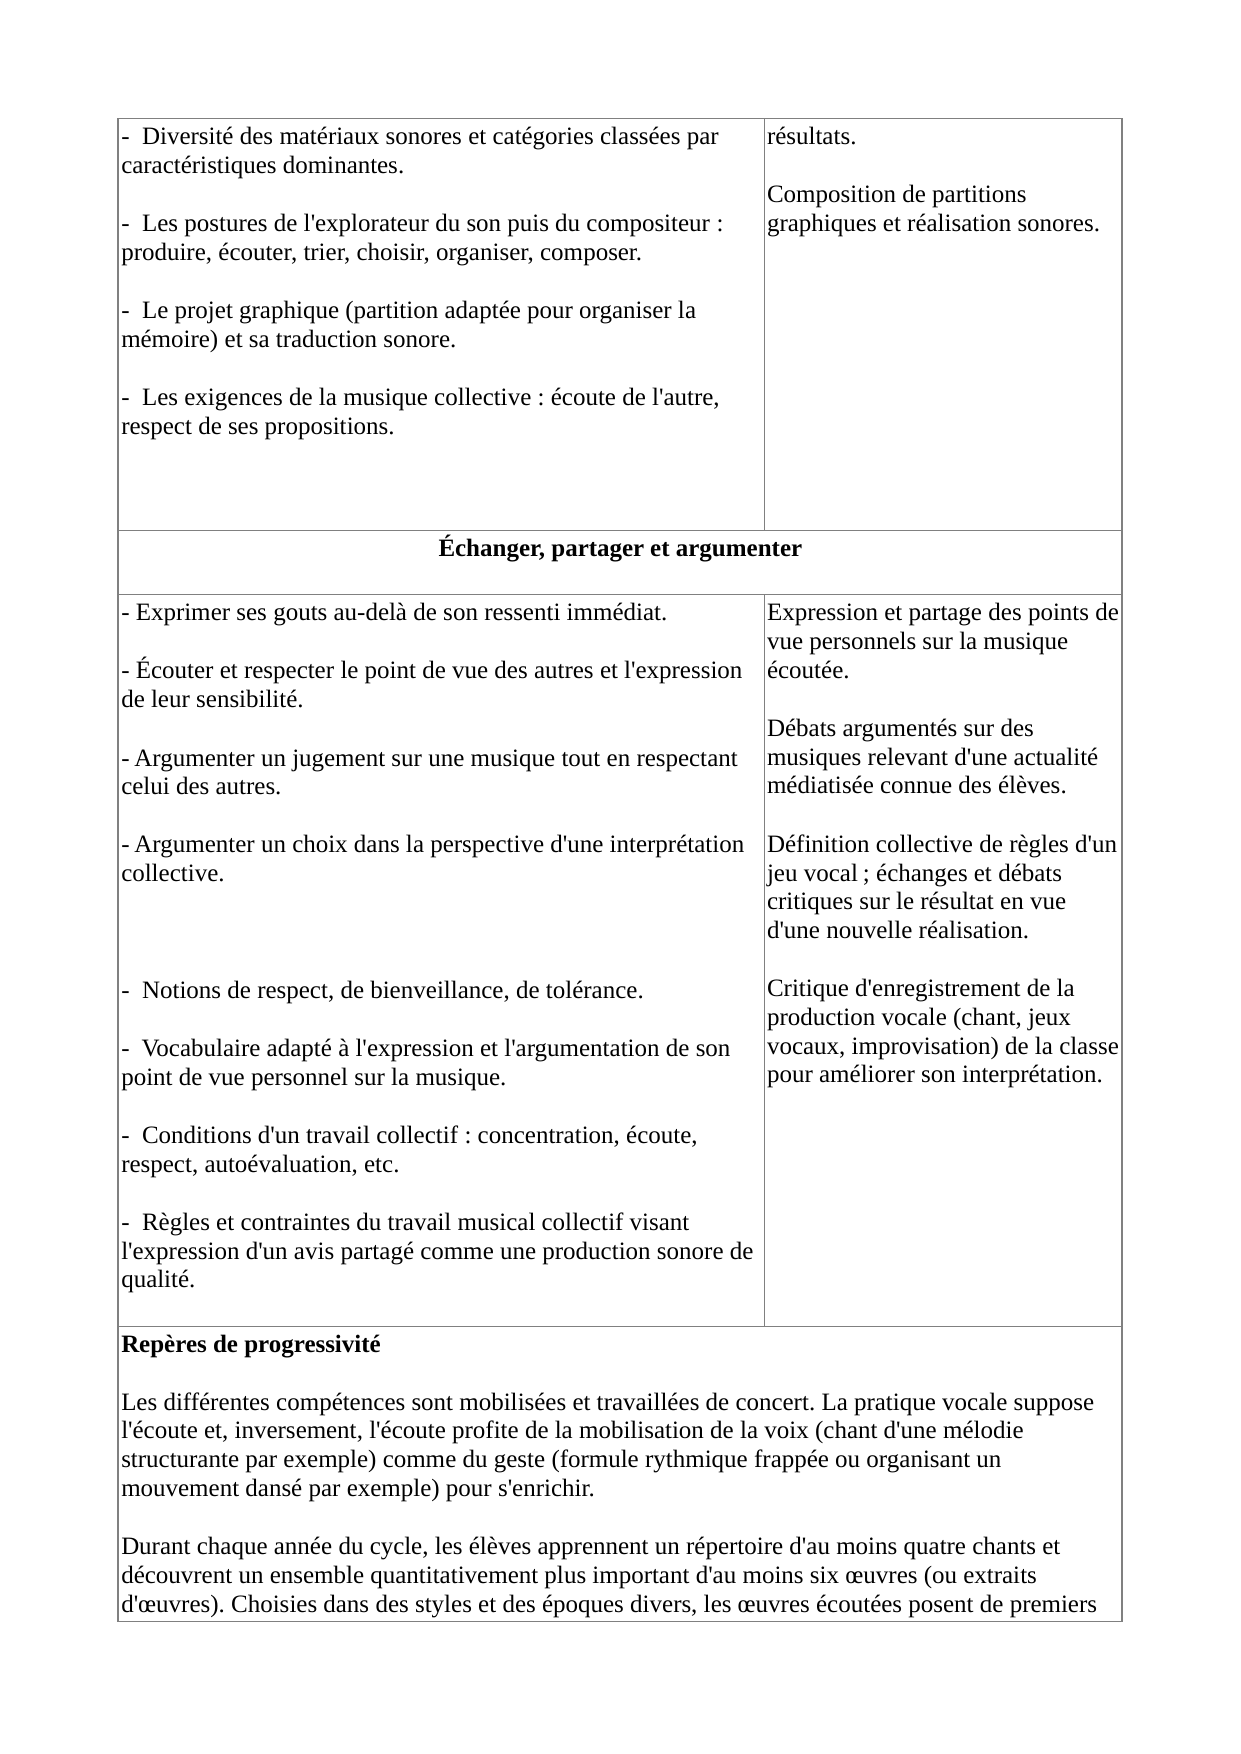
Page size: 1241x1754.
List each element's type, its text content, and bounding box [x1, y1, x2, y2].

table_cell résultats. Composition de partitions graphiques et réalisation sonores. [765, 119, 1121, 530]
table_cell - Diversité des matériaux sonores et catégories classées par caractéristiques dominantes. - Les postures de l'explorateur du son puis du compositeur : produire, écouter, trier, choisir, organiser, composer. - Le projet graphique (partition adaptée pour organiser la mémoire) et sa traduction sonore. - Les exigences de la musique collective : écoute de l'autre, respect de ses propositions. [119, 119, 764, 530]
table_cell Échanger, partager et argumenter [119, 531, 1121, 594]
table_cell - Exprimer ses gouts au-delà de son ressenti immédiat. - Écouter et respecter le point de vue des autres et l'expression de leur sensibilité. - Argumenter un jugement sur une musique tout en respectant celui des autres. - Argumenter un choix dans la perspective d'une interprétation collective. - Notions de respect, de bienveillance, de tolérance. - Vocabulaire adapté à l'expression et l'argumentation de son point de vue personnel sur la musique. - Conditions d'un travail collectif : concentration, écoute, respect, autoévaluation, etc. - Règles et contraintes du travail musical collectif visant l'expression d'un avis partagé comme une production sonore de qualité. [119, 595, 764, 1326]
table_cell Expression et partage des points de vue personnels sur la musique écoutée. Débats argumentés sur des musiques relevant d'une actualité médiatisée connue des élèves. Définition collective de règles d'un jeu vocal ; échanges et débats critiques sur le résultat en vue d'une nouvelle réalisation. Critique d'enregistrement de la production vocale (chant, jeux vocaux, improvisation) de la classe pour améliorer son interprétation. [765, 595, 1121, 1326]
table_cell Repères de progressivité Les différentes compétences sont mobilisées et travaillées de concert. La pratique vocale suppose l'écoute et, inversement, l'écoute profite de la mobilisation de la voix (chant d'une mélodie structurante par exemple) comme du geste (formule rythmique frappée ou organisant un mouvement dansé par exemple) pour s'enrichir. Durant chaque année du cycle, les élèves apprennent un répertoire d'au moins quatre chants et découvrent un ensemble quantitativement plus important d'au moins six œuvres (ou extraits d'œuvres). Choisies dans des styles et des époques divers, les œuvres écoutées posent de premiers [119, 1327, 1121, 1621]
